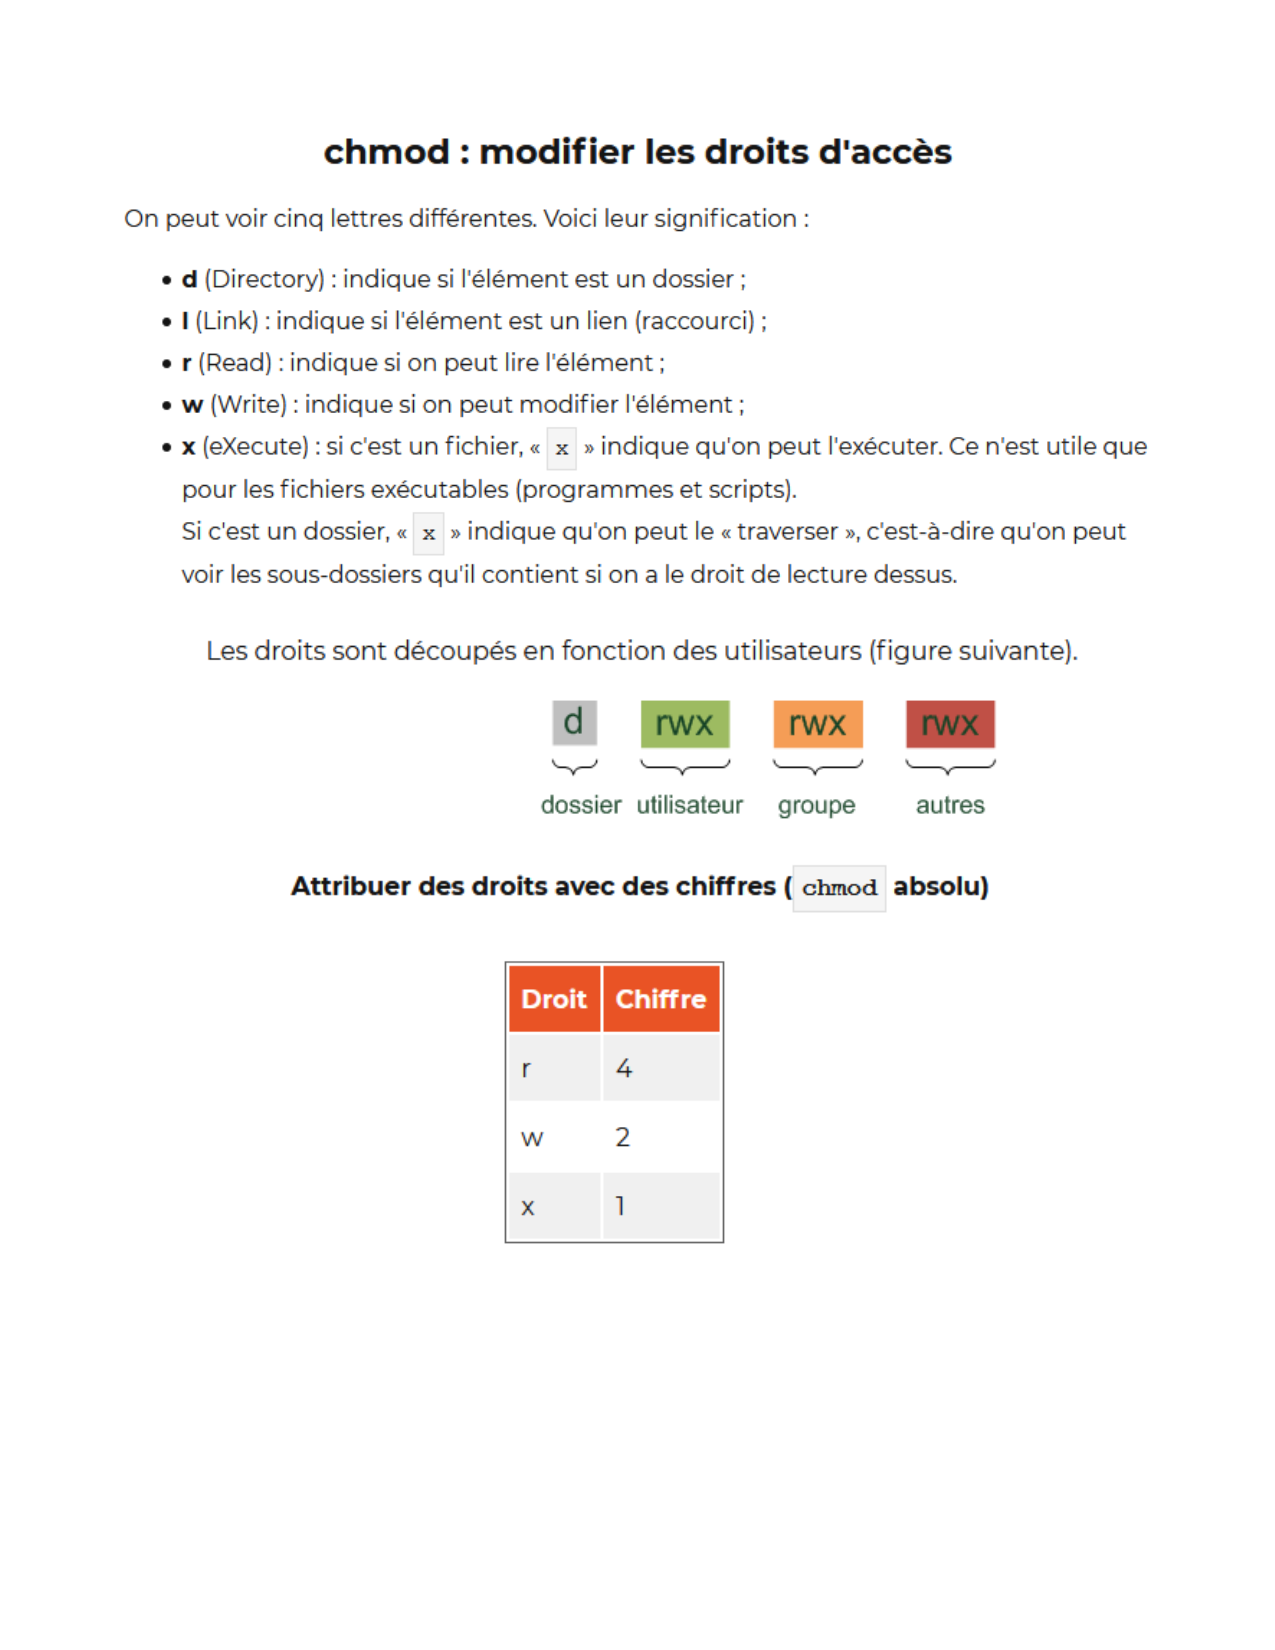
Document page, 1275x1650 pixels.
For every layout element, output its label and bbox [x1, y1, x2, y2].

picture [275, 856, 1001, 919]
picture [317, 123, 958, 172]
picture [494, 950, 734, 1253]
picture [118, 204, 1157, 596]
picture [185, 624, 1090, 828]
